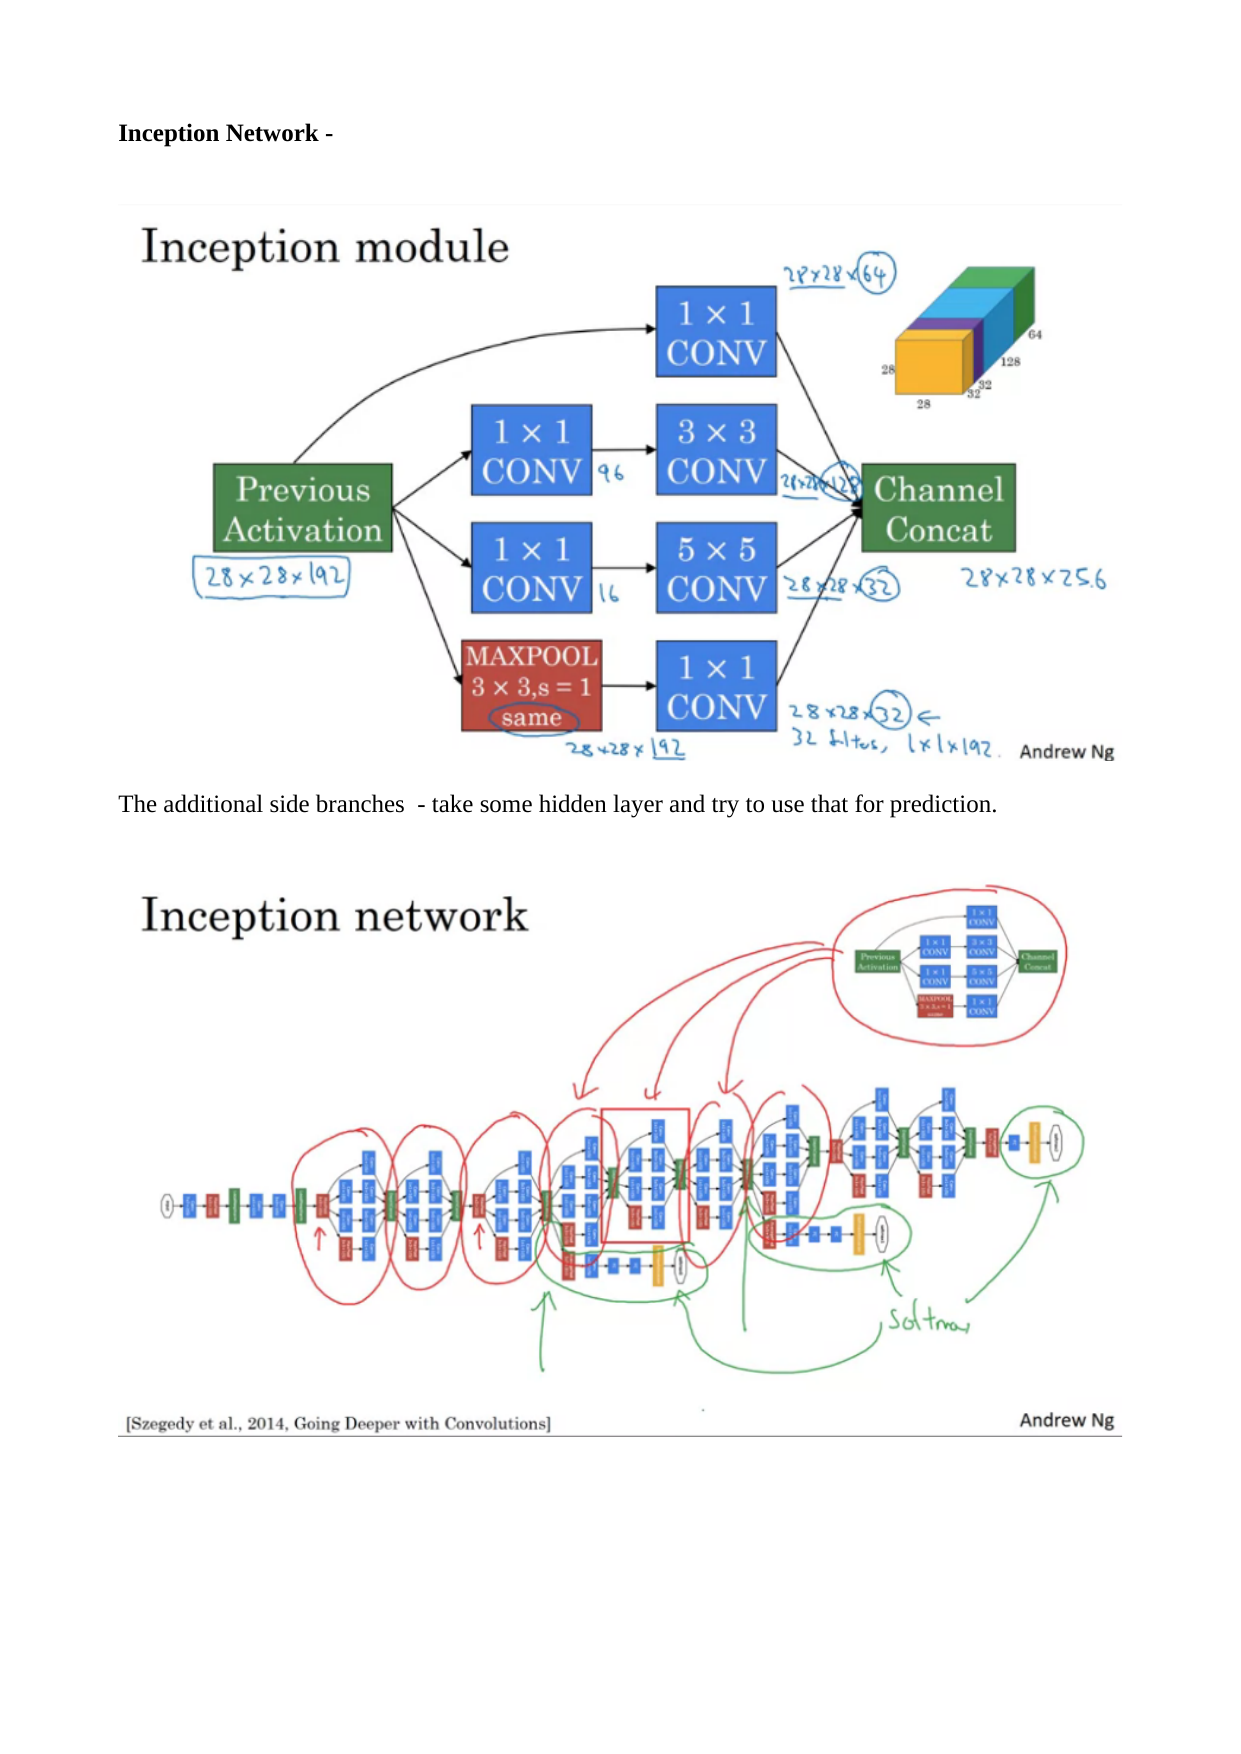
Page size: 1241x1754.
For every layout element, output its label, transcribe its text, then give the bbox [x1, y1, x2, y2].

text The additional side branches - take some hidden layer and try to use that for prediction. [118, 789, 1122, 818]
text Inception Network - [118, 118, 1122, 147]
picture [118, 204, 1123, 761]
picture [118, 875, 1123, 1437]
